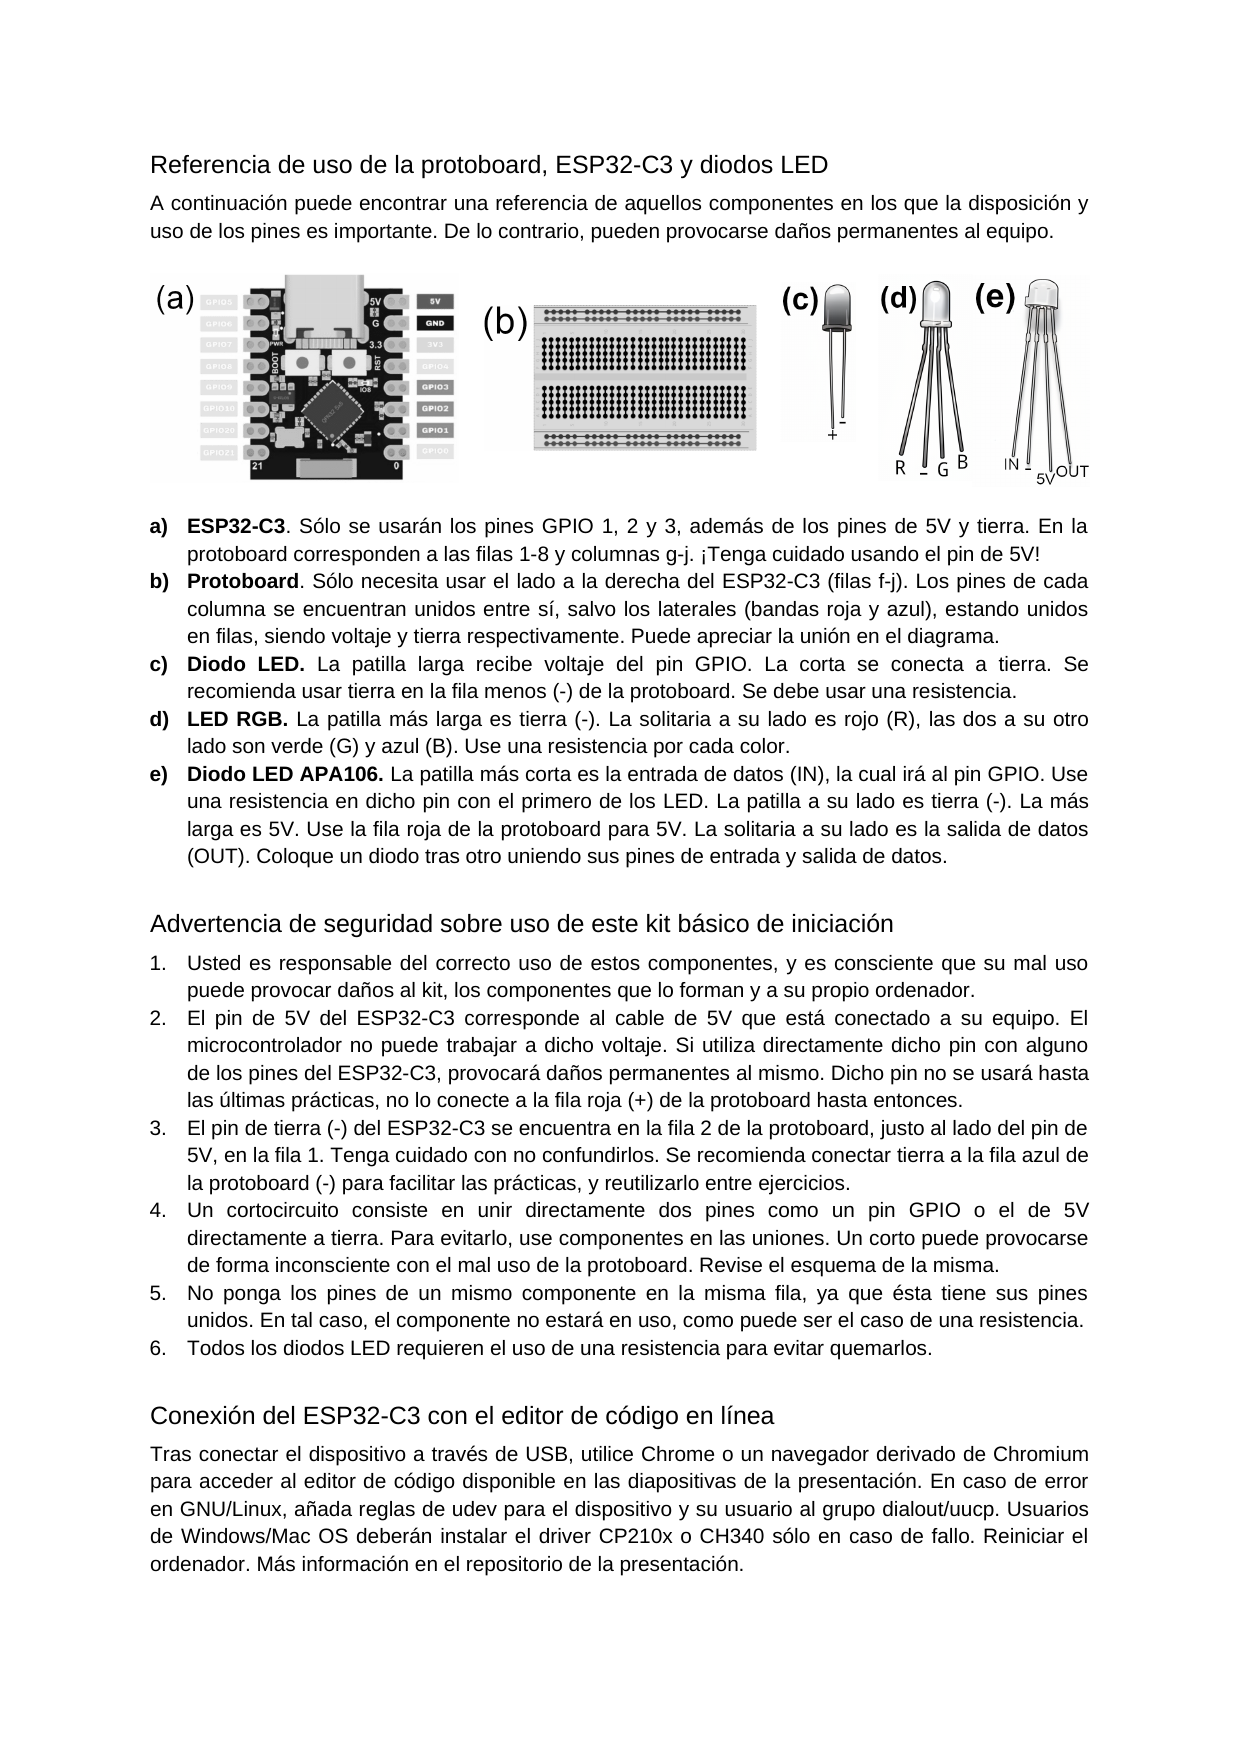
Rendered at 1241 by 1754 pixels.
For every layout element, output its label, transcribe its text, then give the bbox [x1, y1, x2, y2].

list LED RGB. La patilla más larga es tierra (-). La solitaria a su lado es rojo (R), las dos a su otro lado son verde (G) y azul (B). Use una resistencia por cada color. [149, 707, 1090, 758]
picture [150, 273, 460, 483]
list No ponga los pines de un mismo componente en la misma fila, ya que ésta tiene sus pines unidos. En tal caso, el componente no estará en uso, como puede ser el caso de una resistencia. [149, 1281, 1090, 1332]
subtitle Referencia de uso de la protoboard, ESP32-C3 y diodos LED [150, 150, 1090, 179]
list Un cortocircuito consiste en unir directamente dos pines como un pin GPIO o el de 5V directamente a tierra. Para evitarlo, use componentes en las uniones. Un corto puede provocarse de forma inconsciente con el mal uso de la protoboard. Revise el esquema de la misma. [149, 1198, 1090, 1277]
picture [878, 274, 1091, 487]
text Tras conectar el dispositivo a través de USB, utilice Chrome o un navegador derivado de Chromium para acceder al editor de código disponible en las diapositivas de la presentación. En caso de error en GNU/Linux, añada reglas de udev para el dispositivo y su usuario al grupo dialout/uucp. Usuarios de Windows/Mac OS deberán instalar el driver CP210x o CH340 sólo en caso de fallo. Reiniciar el ordenador. Más información en el repositorio de la presentación. [150, 1442, 1090, 1576]
list Diodo LED APA106. La patilla más corta es la entrada de datos (IN), la cual irá al pin GPIO. Use una resistencia en dicho pin con el primero de los LED. La patilla a su lado es tierra (-). La más larga es 5V. Use la fila roja de la protoboard para 5V. La solitaria a su lado es la salida de datos (OUT). Coloque un diodo tras otro uniendo sus pines de entrada y salida de datos. [149, 762, 1090, 868]
subtitle Conexión del ESP32-C3 con el editor de código en línea [150, 1401, 1090, 1429]
list Usted es responsable del correcto uso de estos componentes, y es consciente que su mal uso puede provocar daños al kit, los componentes que lo forman y a su propio ordenador. [149, 951, 1090, 1002]
list El pin de tierra (-) del ESP32-C3 se encuentra en la fila 2 de la protoboard, justo al lado del pin de 5V, en la fila 1. Tenga cuidado con no confundirlos. Se recomienda conectar tierra a la fila azul de la protoboard (-) para facilitar las prácticas, y reutilizarlo entre ejercicios. [149, 1116, 1090, 1194]
list Diodo LED. La patilla larga recibe voltaje del pin GPIO. La corta se conecta a tierra. Se recomienda usar tierra en la fila menos (-) de la protoboard. Se debe usar una resistencia. [149, 652, 1090, 703]
list El pin de 5V del ESP32-C3 corresponde al cable de 5V que está conectado a su equipo. El microcontrolador no puede trabajar a dicho voltaje. Si utiliza directamente dicho pin con alguno de los pines del ESP32-C3, provocará daños permanentes al mismo. Dicho pin no se usará hasta las últimas prácticas, no lo conecte a la fila roja (+) de la protoboard hasta entonces. [149, 1006, 1090, 1112]
text A continuación puede encontrar una referencia de aquellos componentes en los que la disposición y uso de los pines es importante. De lo contrario, pueden provocarse daños permanentes al equipo. [150, 191, 1090, 243]
list ESP32-C3. Sólo se usarán los pines GPIO 1, 2 y 3, además de los pines de 5V y tierra. En la protoboard corresponden a las filas 1-8 y columnas g-j. ¡Tenga cuidado usando el pin de 5V! [149, 514, 1090, 566]
picture [780, 282, 856, 442]
subtitle Advertencia de seguridad sobre uso de este kit básico de iniciación [150, 909, 1090, 938]
list Protoboard. Sólo necesita usar el lado a la derecha del ESP32-C3 (filas f-j). Los pines de cada columna se encuentran unidos entre sí, salvo los laterales (bandas roja y azul), estando unidos en filas, siendo voltaje y tierra respectivamente. Puede apreciar la unión en el diagrama. [149, 569, 1090, 648]
picture [484, 305, 757, 451]
list Todos los diodos LED requieren el uso de una resistencia para evitar quemarlos. [149, 1336, 1090, 1359]
